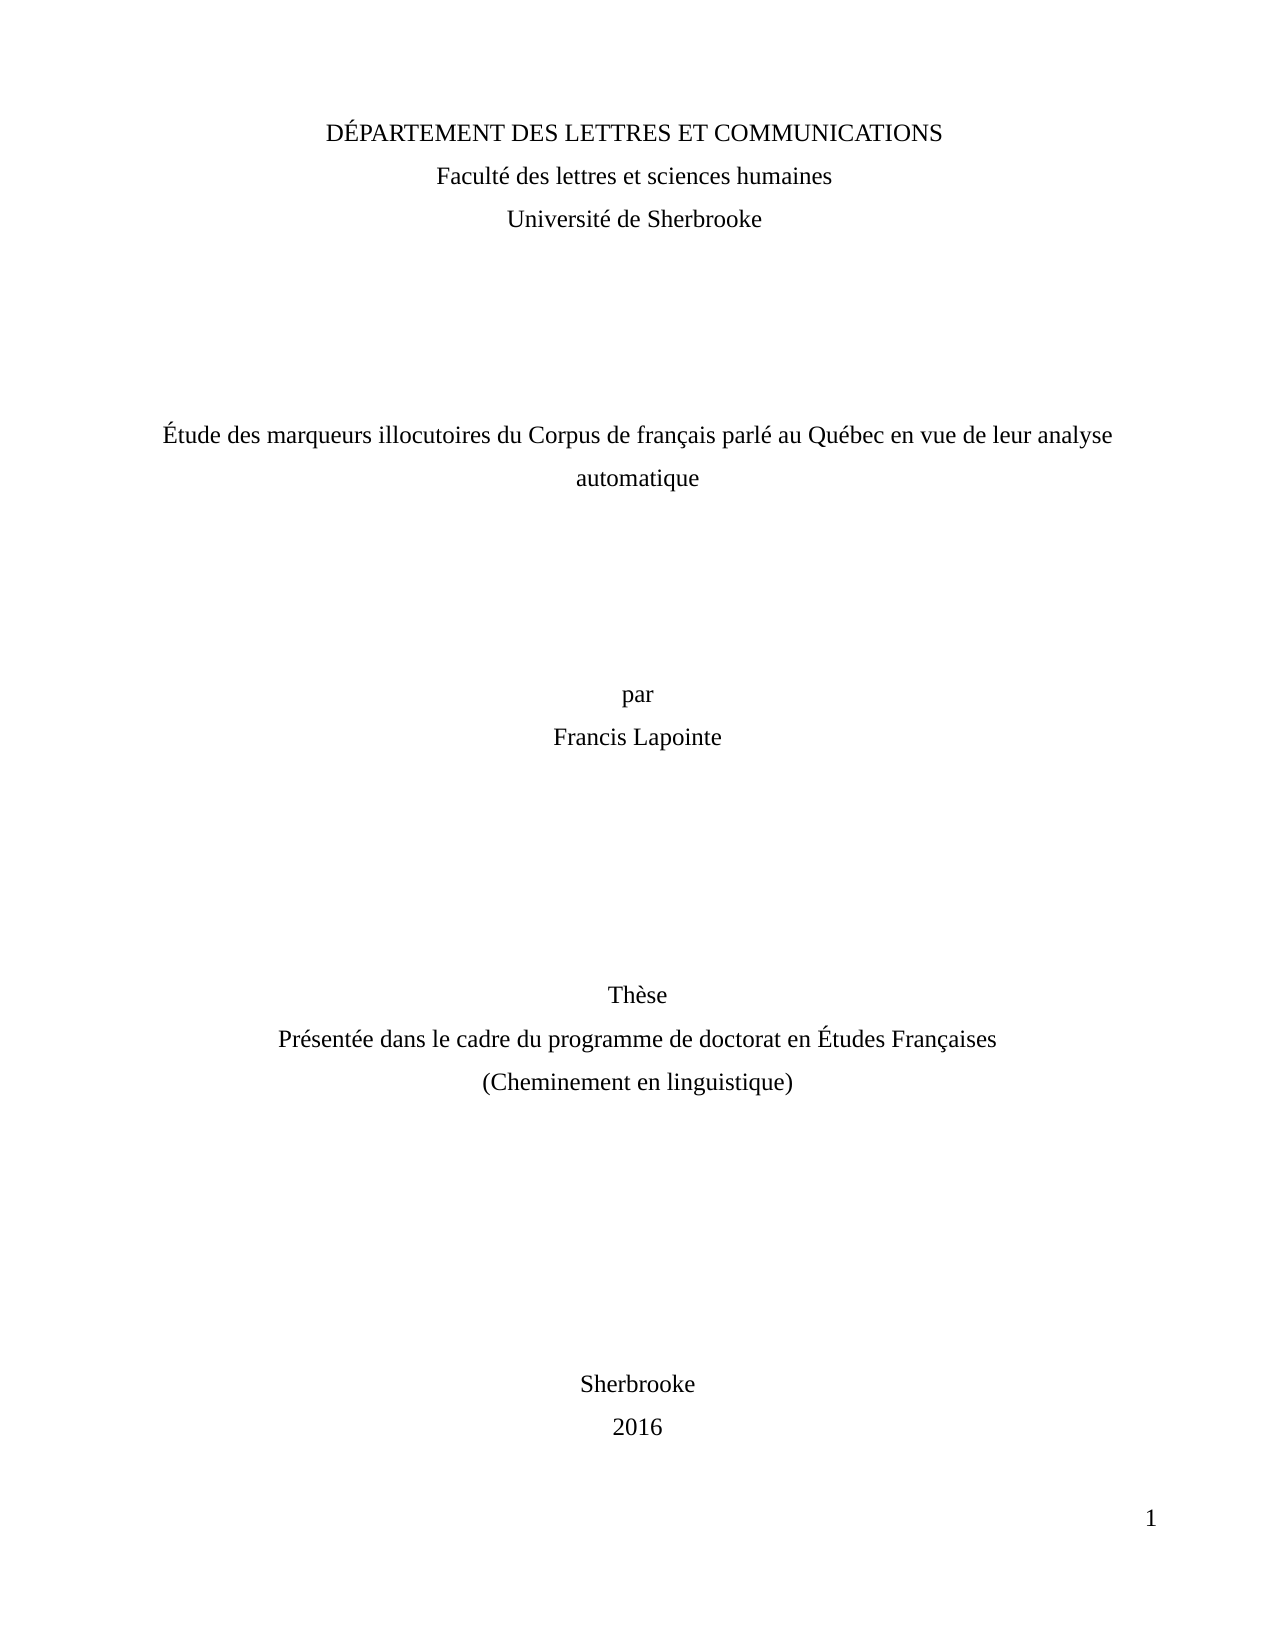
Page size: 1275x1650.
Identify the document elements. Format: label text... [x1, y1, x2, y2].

text 2016 [118, 1412, 1157, 1441]
text Sherbrooke [118, 1369, 1157, 1397]
text Étude des marqueurs illocutoires du Corpus de français parlé au Québec en vue de leur analyse automatique [118, 420, 1157, 492]
text Présentée dans le cadre du programme de doctorat en Études Françaises [118, 1024, 1157, 1052]
text Faculté des lettres et sciences humaines [118, 161, 1157, 190]
text Thèse [118, 981, 1157, 1009]
text par [118, 679, 1157, 707]
text DÉPARTEMENT DES LETTRES ET COMMUNICATIONS [118, 118, 1157, 147]
text Université de Sherbrooke [118, 204, 1157, 233]
text (Cheminement en linguistique) [118, 1067, 1157, 1096]
text Francis Lapointe [118, 722, 1157, 751]
